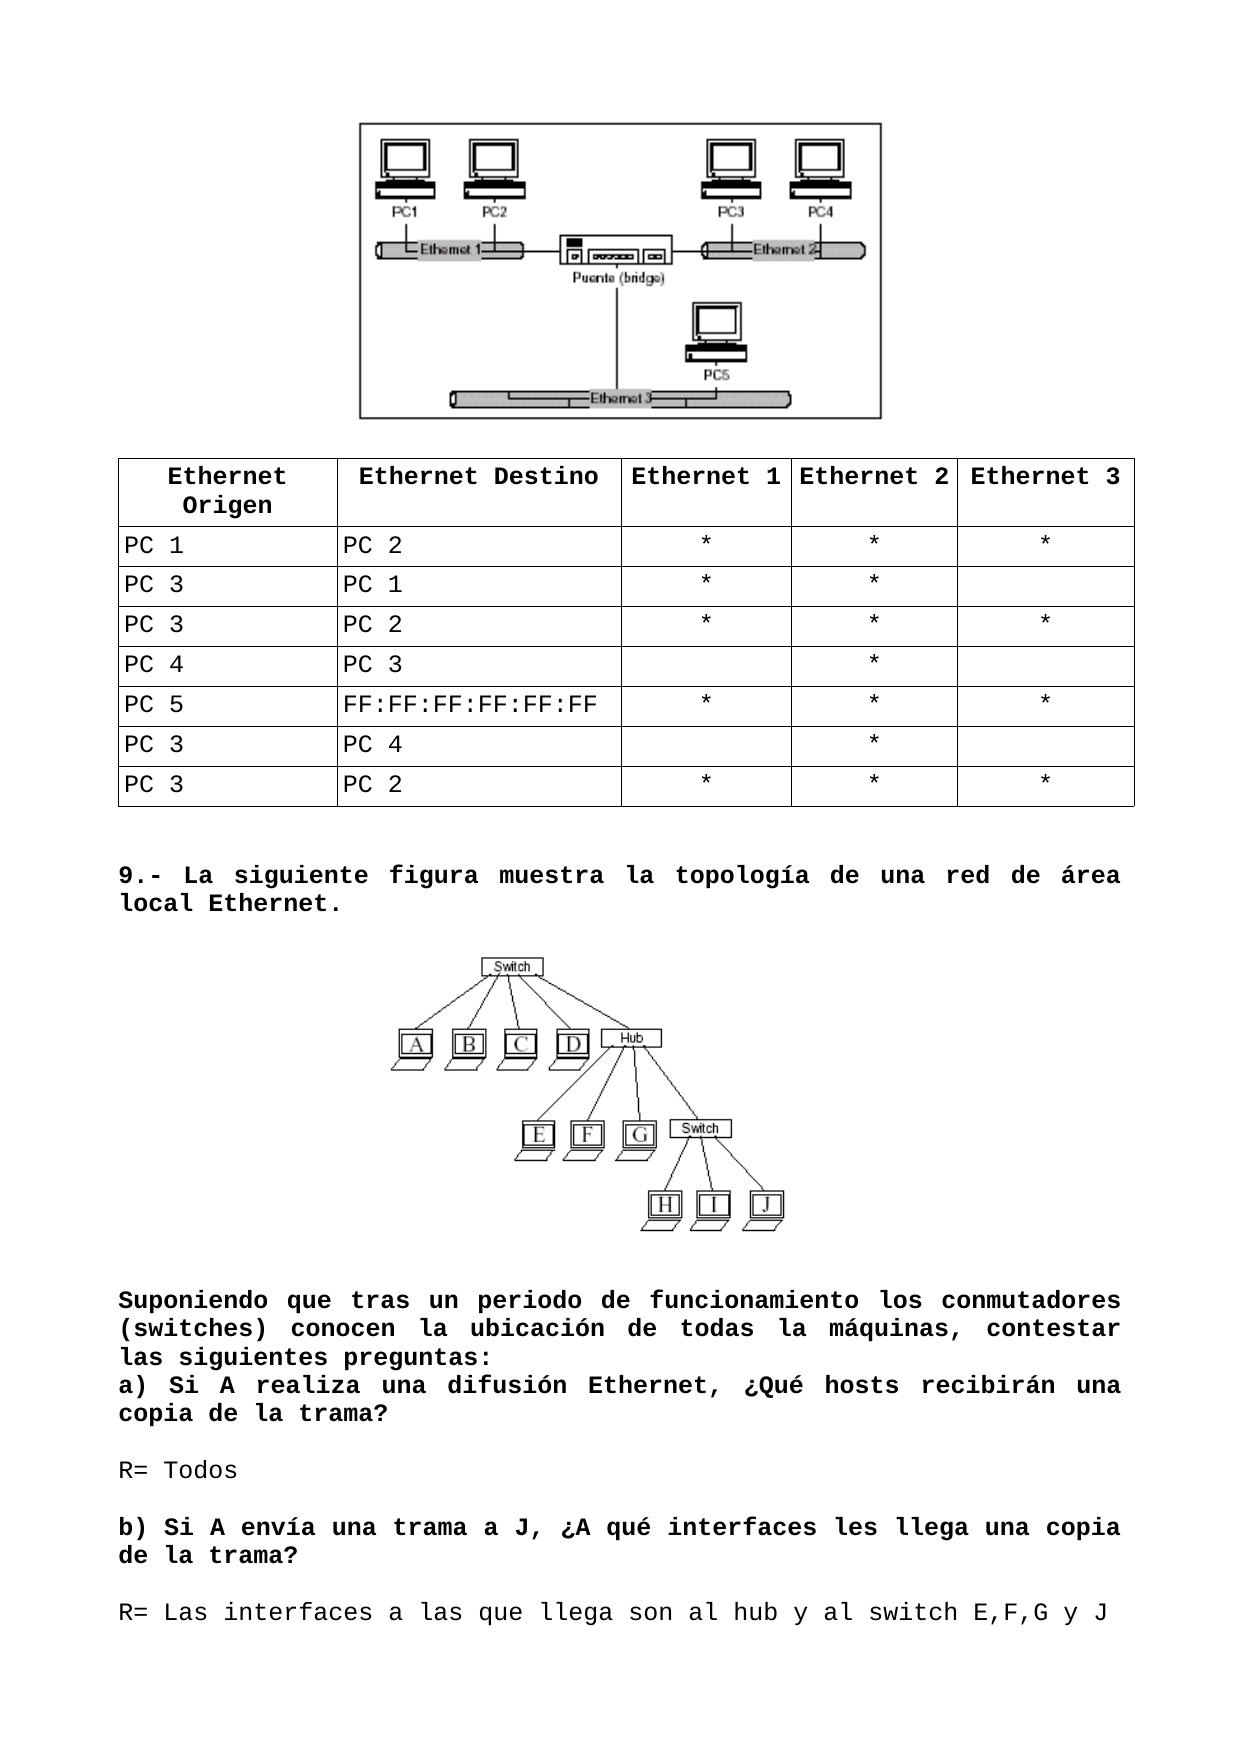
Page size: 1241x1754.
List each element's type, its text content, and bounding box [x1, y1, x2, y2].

table_cell [958, 727, 1134, 766]
table_cell * [792, 727, 957, 766]
table_cell * [792, 647, 957, 686]
table_cell * [622, 607, 791, 646]
table_cell * [958, 767, 1134, 806]
text R= Las interfaces a las que llega son al hub y al switch E,F,G y J [118, 1599, 1122, 1627]
table_cell PC 2 [338, 527, 621, 566]
text Suponiendo que tras un periodo de funcionamiento los conmutadores (switches) conocen la ubicación de todas la máquinas, contestar las siguientes preguntas: [118, 1287, 1122, 1372]
text R= Todos [118, 1457, 1122, 1486]
table_cell * [958, 607, 1134, 646]
table_cell PC 4 [119, 647, 337, 686]
text 9.- La siguiente figura muestra la topología de una red de área local Ethernet. [118, 862, 1122, 919]
table_cell * [792, 767, 957, 806]
table_cell PC 3 [338, 647, 621, 686]
table_cell [622, 727, 791, 766]
table_cell * [958, 687, 1134, 726]
table_header Ethernet 1 [622, 459, 791, 526]
table_cell PC 5 [119, 687, 337, 726]
table_cell PC 3 [119, 767, 337, 806]
table_cell * [792, 527, 957, 566]
table_header Ethernet Origen [119, 459, 337, 526]
text b) Si A envía una trama a J, ¿A qué interfaces les llega una copia de la trama? [118, 1514, 1122, 1571]
table_cell * [622, 767, 791, 806]
picture [349, 118, 891, 423]
table_header Ethernet Destino [338, 459, 621, 526]
table_cell * [622, 687, 791, 726]
table_cell * [622, 567, 791, 606]
table_header Ethernet 3 [958, 459, 1134, 526]
table_cell PC 2 [338, 607, 621, 646]
table_cell PC 3 [119, 567, 337, 606]
table_cell PC 2 [338, 767, 621, 806]
table_cell PC 1 [119, 527, 337, 566]
table_cell [958, 647, 1134, 686]
table_header Ethernet 2 [792, 459, 957, 526]
text a) Si A realiza una difusión Ethernet, ¿Qué hosts recibirán una copia de la trama? [118, 1372, 1122, 1429]
table_cell PC 4 [338, 727, 621, 766]
table_cell * [792, 687, 957, 726]
table_cell * [958, 527, 1134, 566]
table_cell * [622, 527, 791, 566]
table_cell * [792, 567, 957, 606]
table_cell PC 3 [119, 727, 337, 766]
picture [312, 932, 895, 1258]
table_cell PC 1 [338, 567, 621, 606]
table_cell FF:FF:FF:FF:FF:FF [338, 687, 621, 726]
table_cell [958, 567, 1134, 606]
table_cell PC 3 [119, 607, 337, 646]
table_cell [622, 647, 791, 686]
table_cell * [792, 607, 957, 646]
